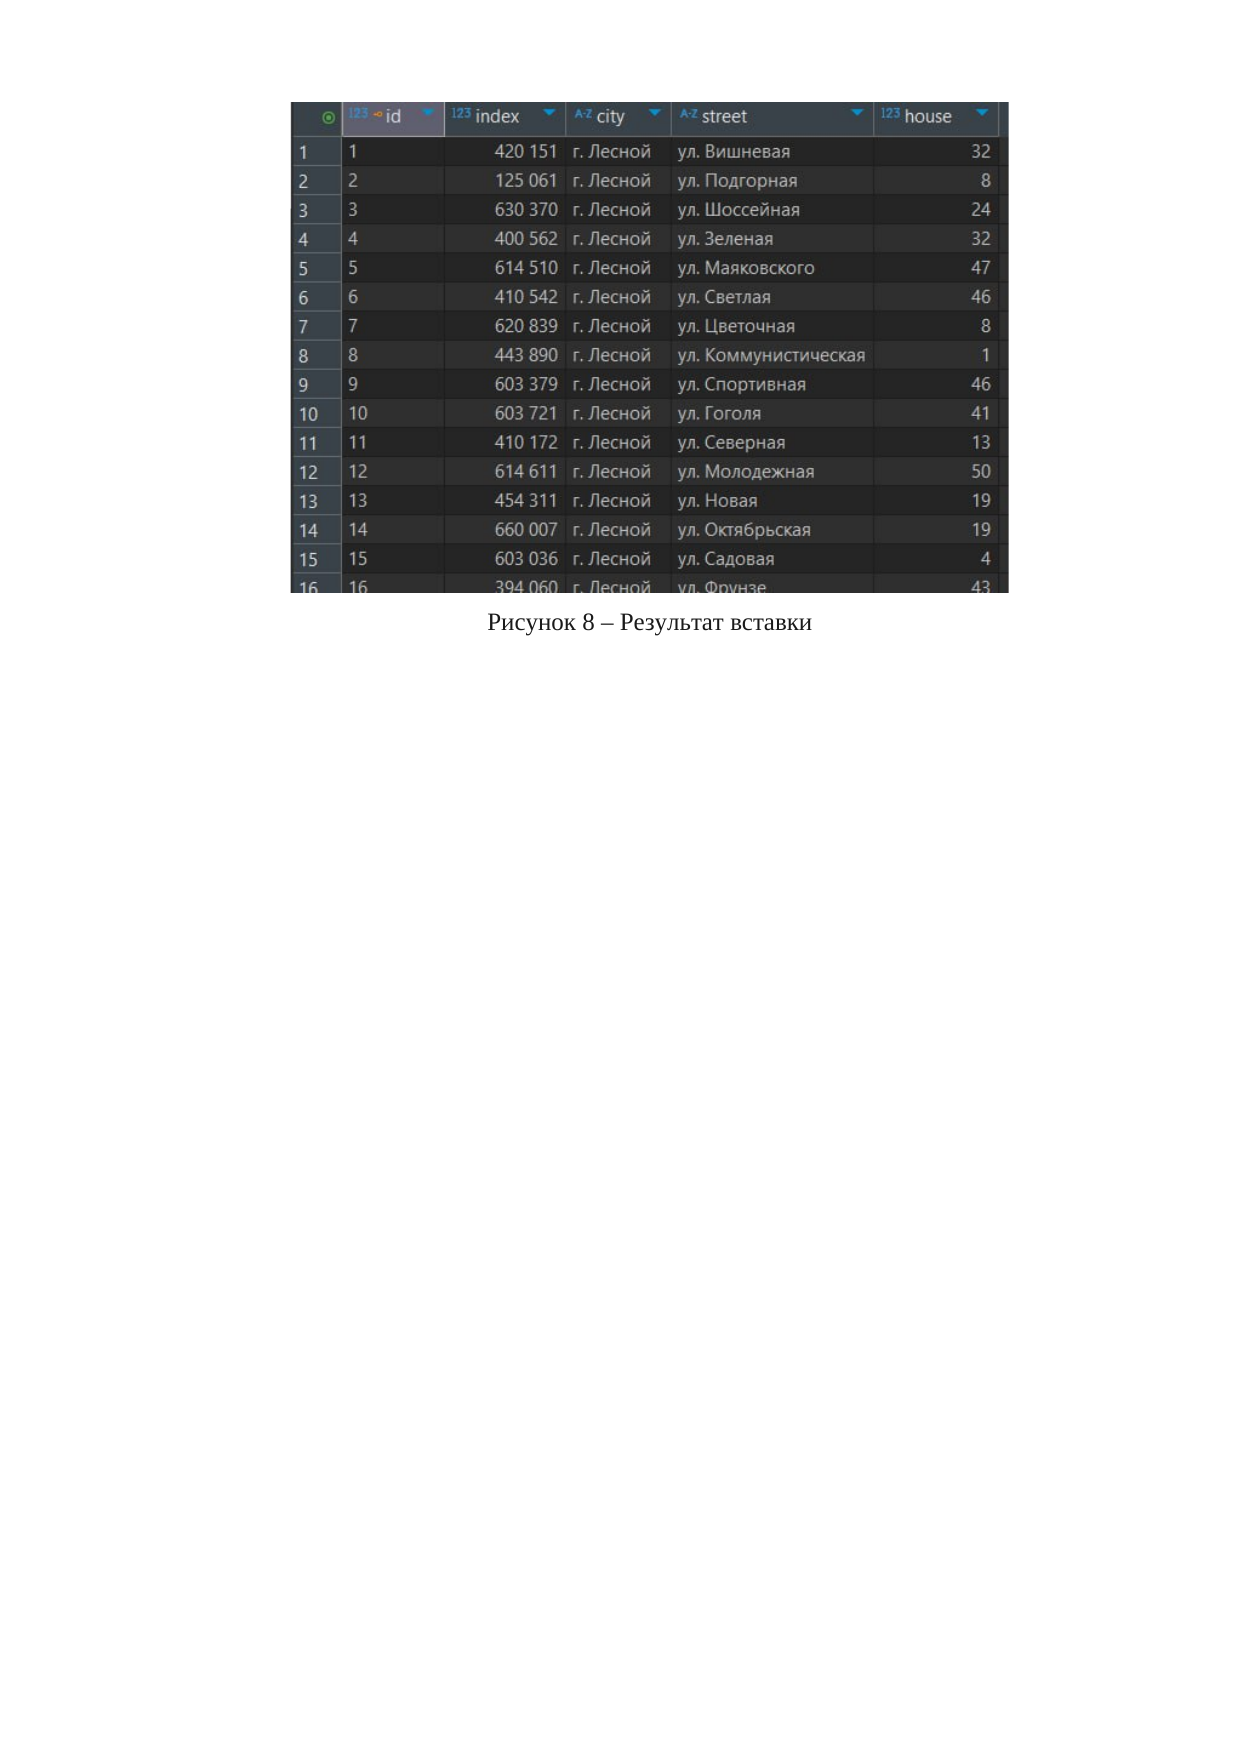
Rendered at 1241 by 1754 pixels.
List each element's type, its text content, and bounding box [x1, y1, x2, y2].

text Рисунок 8 – Результат вставки [118, 607, 1181, 636]
